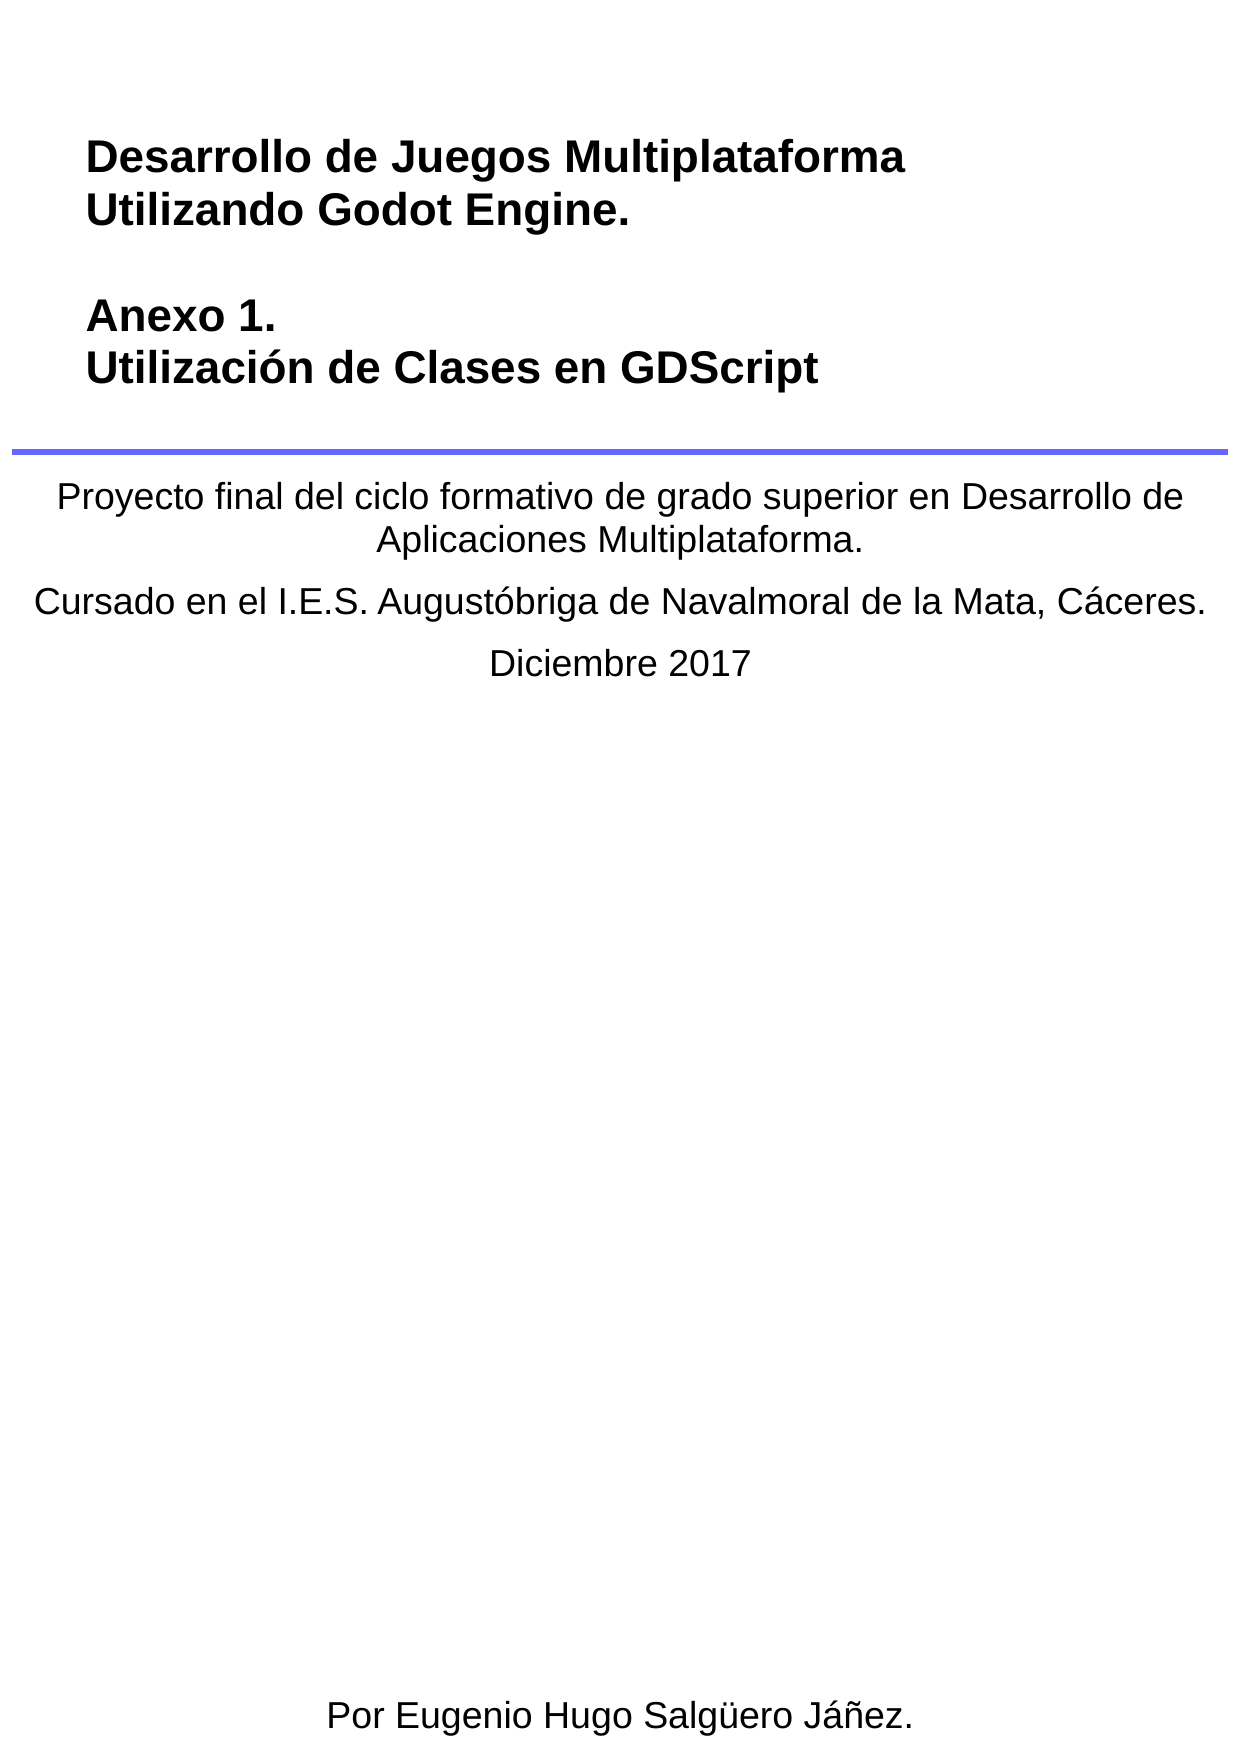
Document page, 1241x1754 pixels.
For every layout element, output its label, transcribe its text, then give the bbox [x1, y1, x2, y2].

subtitle Proyecto final del ciclo formativo de grado superior en Desarrollo de Aplicaciones Multiplataforma. [12, 474, 1228, 560]
subtitle Por Eugenio Hugo Salgüero Jáñez. [12, 1693, 1228, 1736]
subtitle Cursado en el I.E.S. Augustóbriga de Navalmoral de la Mata, Cáceres. [12, 579, 1228, 622]
title Desarrollo de Juegos Multiplataforma Utilizando Godot Engine. Anexo 1. Utilización de Clases en GDScript [12, 127, 1228, 449]
subtitle Diciembre 2017 [12, 641, 1228, 684]
